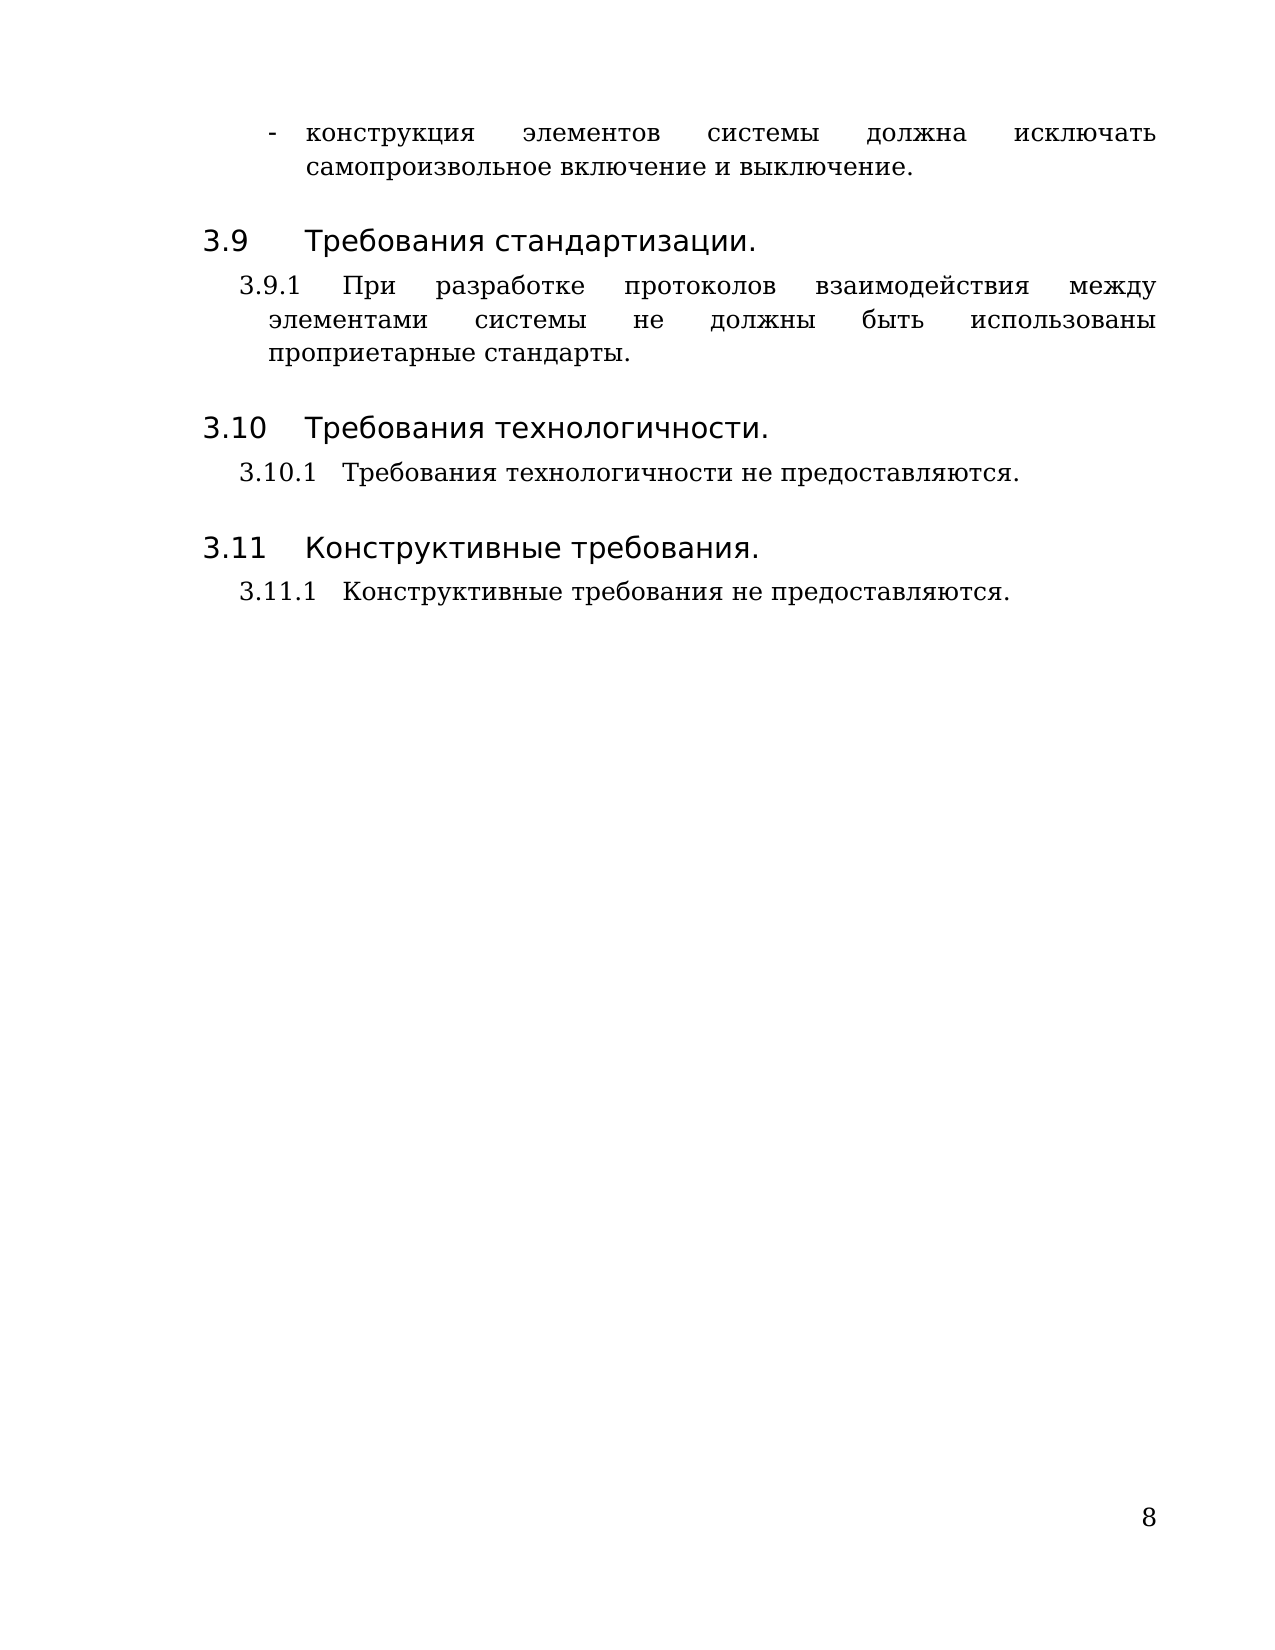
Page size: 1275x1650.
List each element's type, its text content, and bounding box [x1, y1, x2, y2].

list Конструктивные требования не предоставляются. [231, 577, 1157, 607]
subtitle Требования технологичности. [193, 411, 1157, 445]
subtitle Конструктивные требования. [193, 531, 1157, 565]
list конструкция элементов системы должна исключать самопроизвольное включение и выключение. [268, 118, 1157, 181]
list Требования технологичности не предоставляются. [231, 458, 1157, 487]
list При разработке протоколов взаимодействия между элементами системы не должны быть использованы проприетарные стандарты. [231, 271, 1157, 367]
subtitle Требования стандартизации. [193, 225, 1157, 259]
